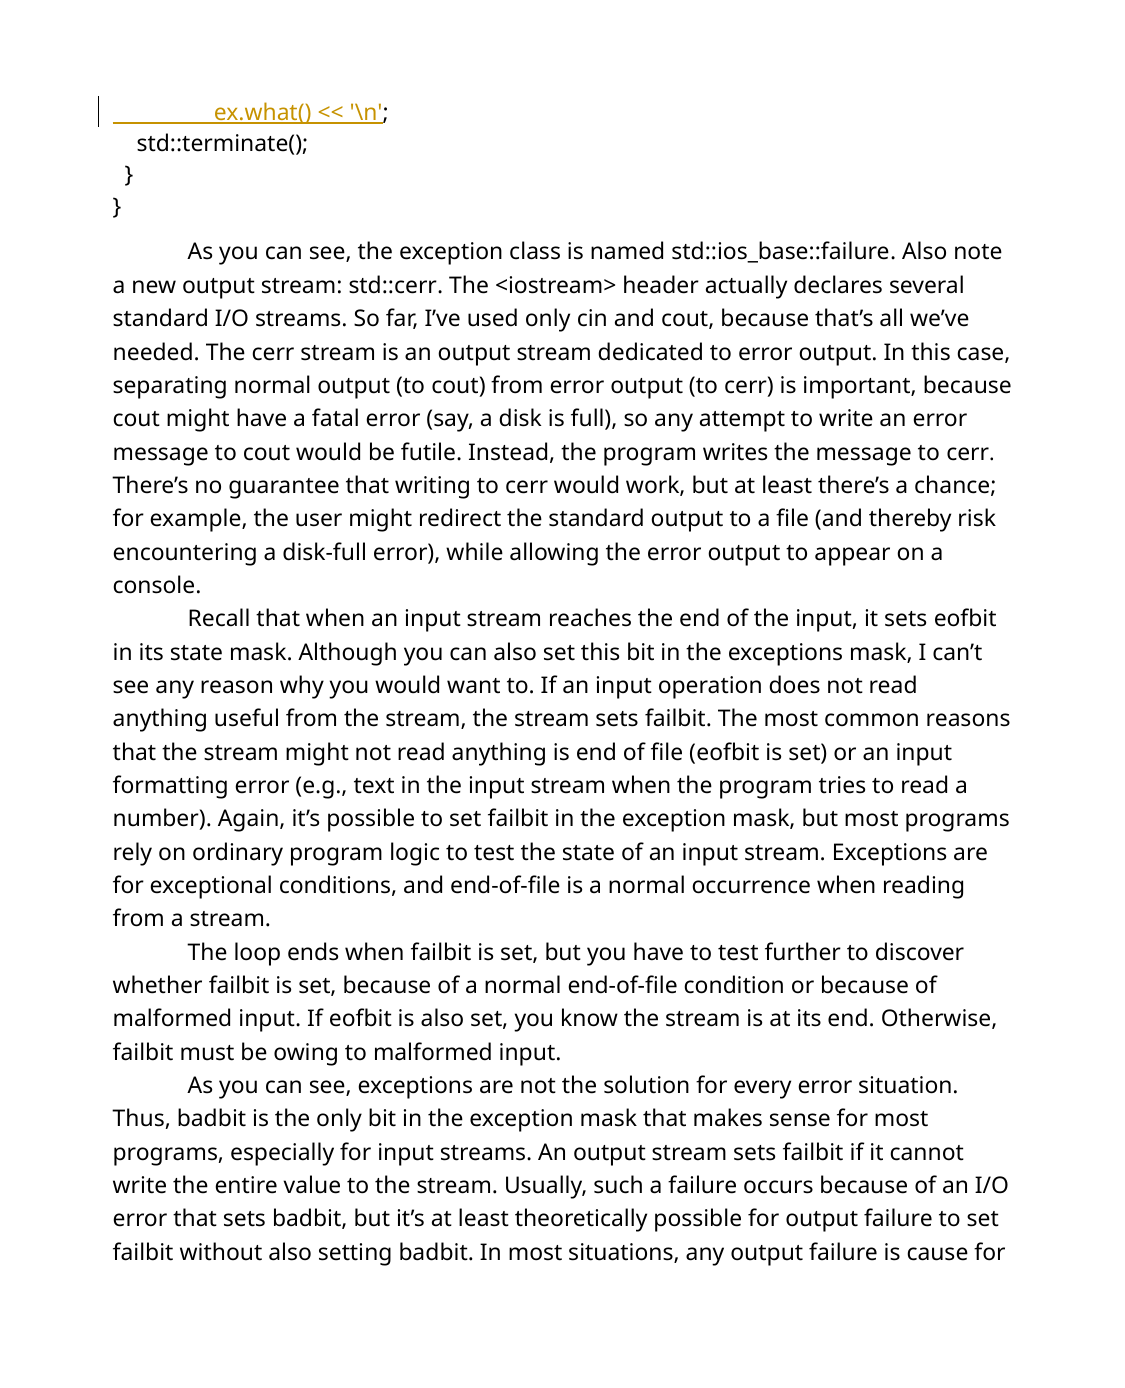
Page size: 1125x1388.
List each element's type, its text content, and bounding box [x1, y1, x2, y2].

text As you can see, the exception class is named std::ios_base::failure. Also note a new output stream: std::cerr. The <iostream> header actually declares several standard I/O streams. So far, I’ve used only cin and cout, because that’s all we’ve needed. The cerr stream is an output stream dedicated to error output. In this case, separating normal output (to cout) from error output (to cerr) is important, because cout might have a fatal error (say, a disk is full), so any attempt to write an error message to cout would be futile. Instead, the program writes the message to cerr. There’s no guarantee that writing to cerr would work, but at least there’s a chance; for example, the user might redirect the standard output to a file (and thereby risk encountering a disk-full error), while allowing the error output to appear on a console. [112, 233, 1012, 600]
text } [112, 158, 1012, 190]
text Recall that when an input stream reaches the end of the input, it sets eofbit in its state mask. Although you can also set this bit in the exceptions mask, I can’t see any reason why you would want to. If an input operation does not read anything useful from the stream, the stream sets failbit. The most common reasons that the stream might not read anything is end of file (eofbit is set) or an input formatting error (e.g., text in the input stream when the program tries to read a number). Again, it’s possible to set failbit in the exception mask, but most programs rely on ordinary program logic to test the state of an input stream. Exceptions are for exceptional conditions, and end-of-file is a normal occurrence when reading from a stream. [112, 600, 1012, 933]
text As you can see, exceptions are not the solution for every error situation. Thus, badbit is the only bit in the exception mask that makes sense for most programs, especially for input streams. An output stream sets failbit if it cannot write the entire value to the stream. Usually, such a failure occurs because of an I/O error that sets badbit, but it’s at least theoretically possible for output failure to set failbit without also setting badbit. In most situations, any output failure is cause for [112, 1067, 1012, 1267]
text } [112, 190, 1012, 221]
text std::terminate(); [112, 127, 1012, 158]
text The loop ends when failbit is set, but you have to test further to discover whether failbit is set, because of a normal end-of-file condition or because of malformed input. If eofbit is also set, you know the stream is at its end. Otherwise, failbit must be owing to malformed input. [112, 933, 1012, 1067]
text ex.what() << '\n'; [112, 96, 1012, 127]
